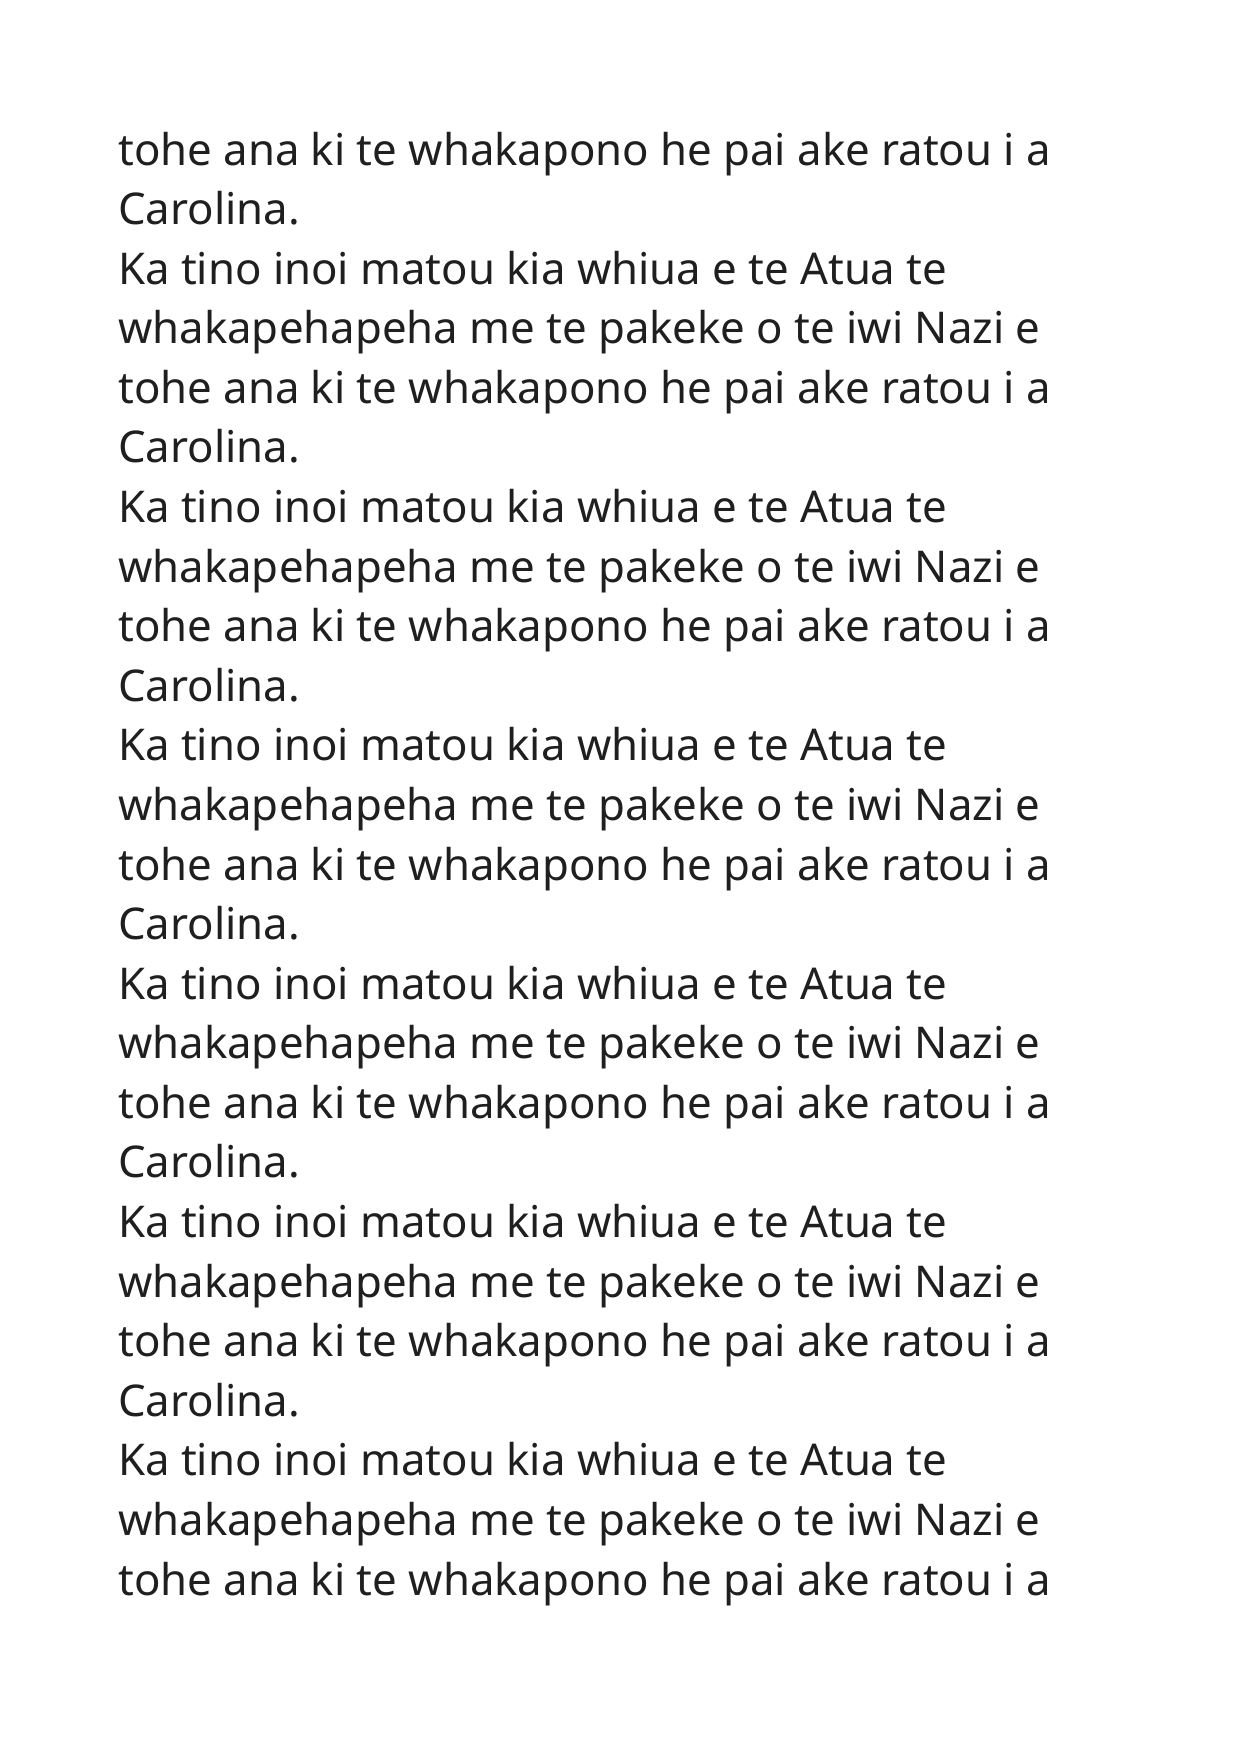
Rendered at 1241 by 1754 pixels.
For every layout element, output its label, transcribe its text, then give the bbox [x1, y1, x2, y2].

text Ka tino inoi matou kia whiua e te Atua te whakapehapeha me te pakeke o te iwi Nazi e tohe ana ki te whakapono he pai ake ratou i a Carolina. [118, 714, 1122, 952]
text tohe ana ki te whakapono he pai ake ratou i a Carolina. [118, 118, 1122, 237]
text Ka tino inoi matou kia whiua e te Atua te whakapehapeha me te pakeke o te iwi Nazi e tohe ana ki te whakapono he pai ake ratou i a Carolina. [118, 237, 1122, 476]
text Ka tino inoi matou kia whiua e te Atua te whakapehapeha me te pakeke o te iwi Nazi e tohe ana ki te whakapono he pai ake ratou i a Carolina. [118, 476, 1122, 714]
text Ka tino inoi matou kia whiua e te Atua te whakapehapeha me te pakeke o te iwi Nazi e tohe ana ki te whakapono he pai ake ratou i a [118, 1429, 1122, 1608]
text Ka tino inoi matou kia whiua e te Atua te whakapehapeha me te pakeke o te iwi Nazi e tohe ana ki te whakapono he pai ake ratou i a Carolina. [118, 1191, 1122, 1429]
text Ka tino inoi matou kia whiua e te Atua te whakapehapeha me te pakeke o te iwi Nazi e tohe ana ki te whakapono he pai ake ratou i a Carolina. [118, 952, 1122, 1191]
